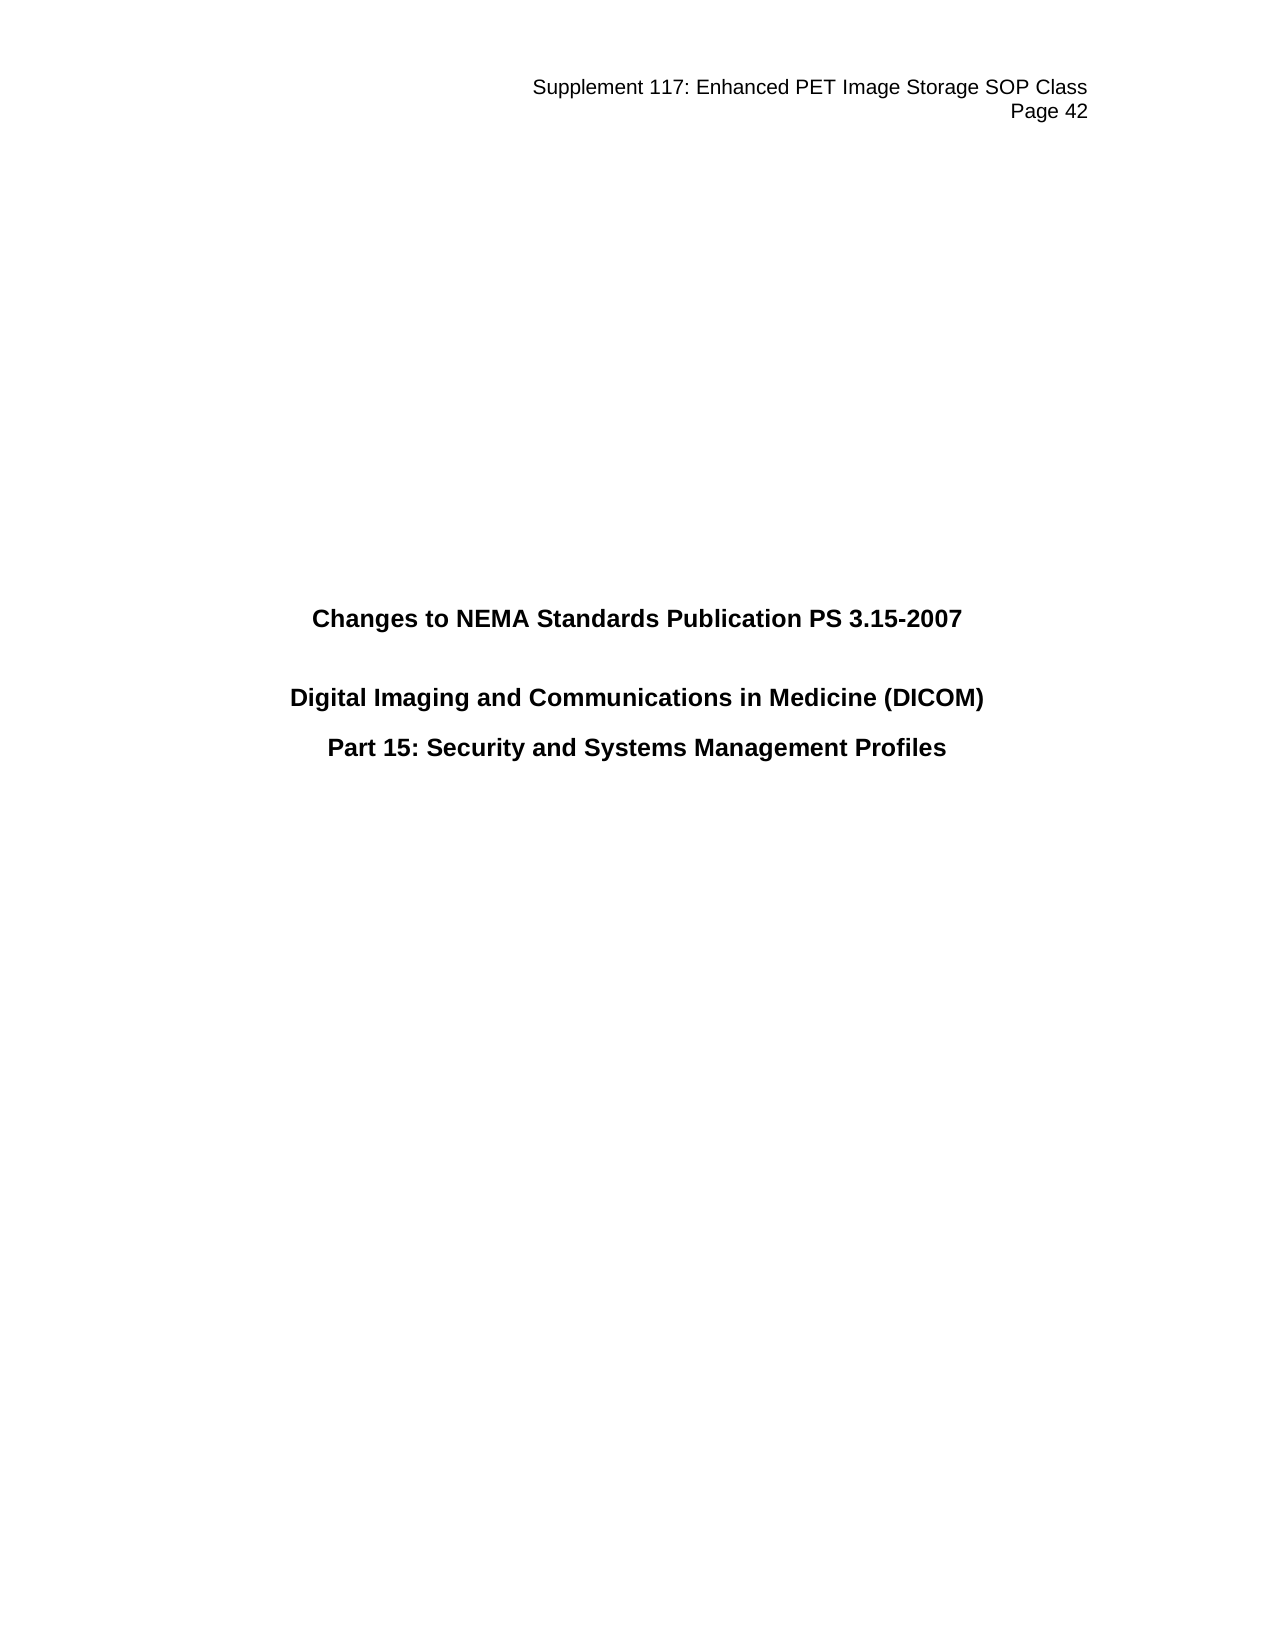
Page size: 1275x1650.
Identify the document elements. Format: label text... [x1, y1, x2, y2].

text Digital Imaging and Communications in Medicine (DICOM) [187, 683, 1088, 712]
title Part 15: Security and Systems Management Profiles [187, 733, 1088, 762]
subtitle Changes to NEMA Standards Publication PS 3.15-2007 [187, 604, 1088, 633]
